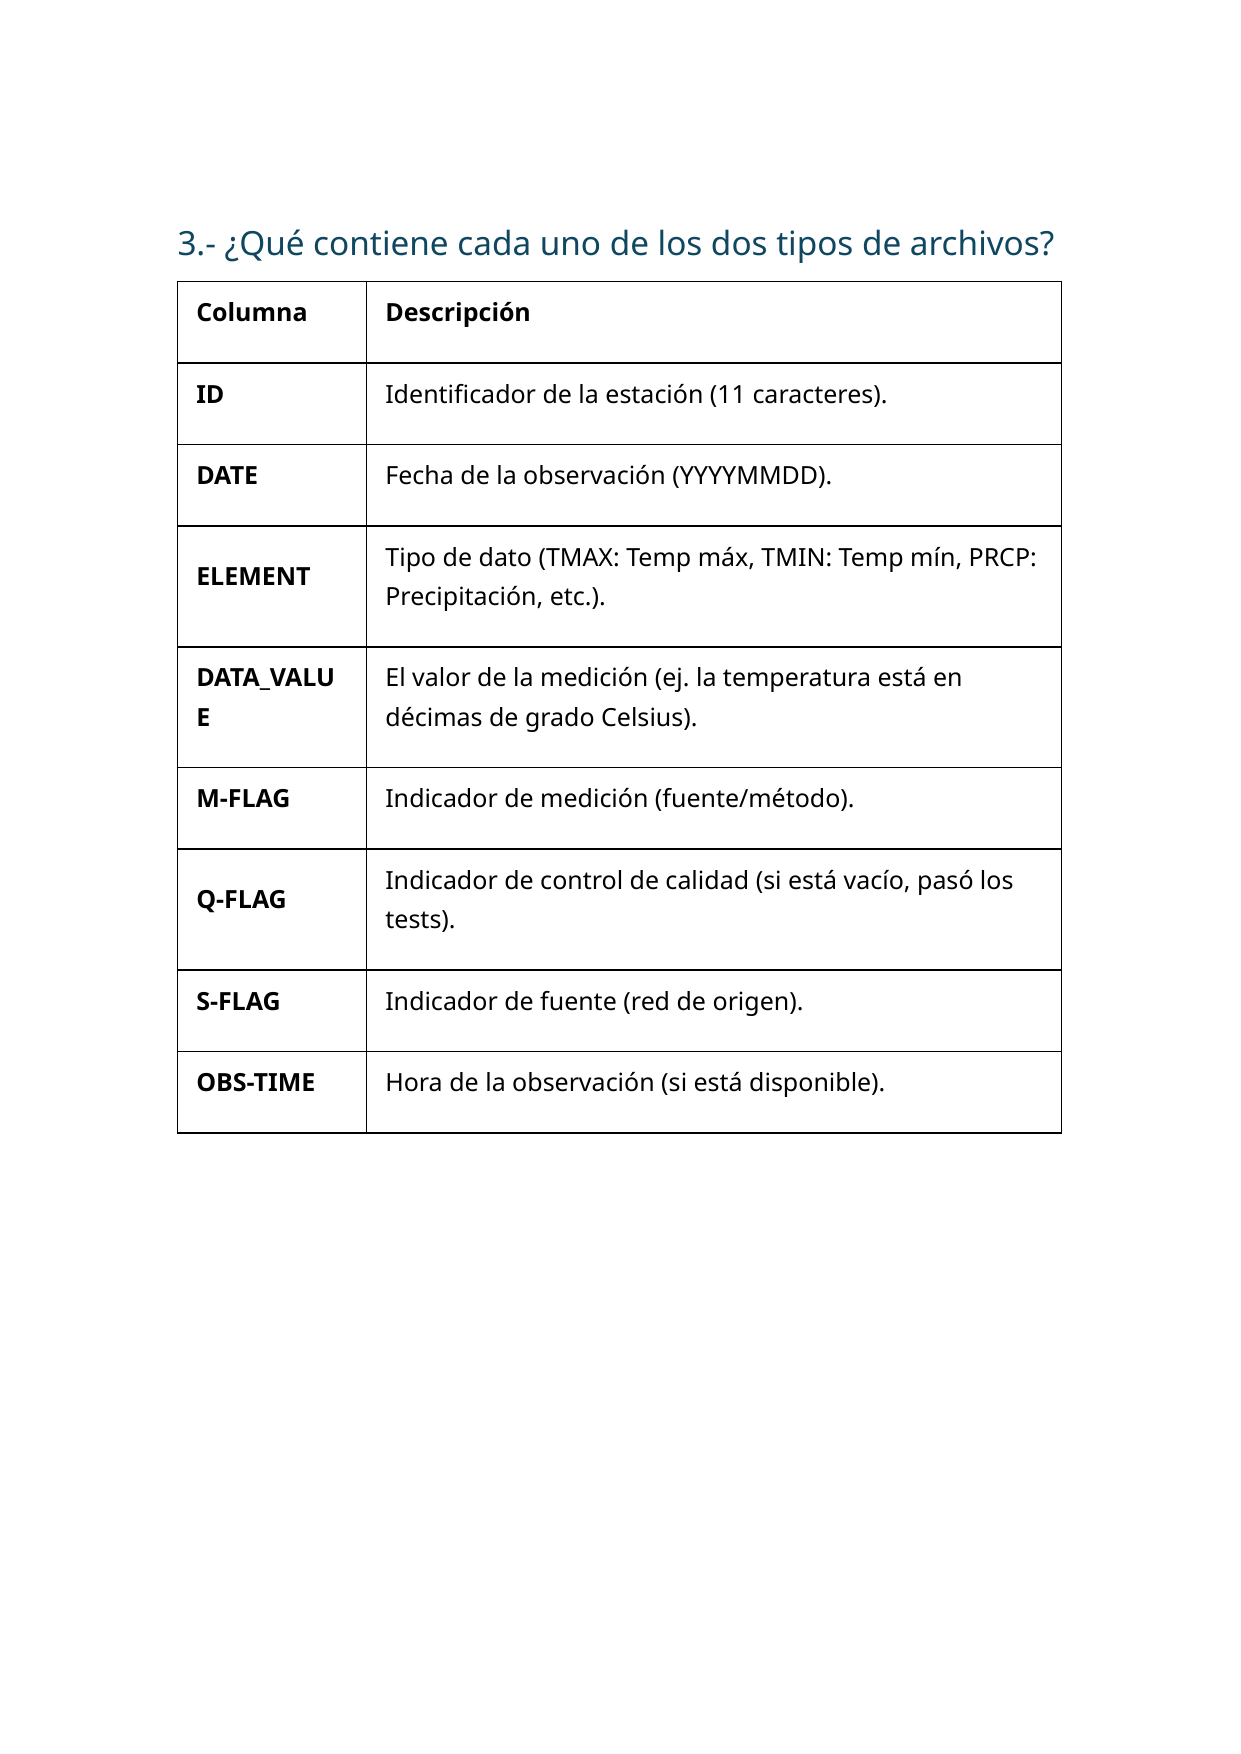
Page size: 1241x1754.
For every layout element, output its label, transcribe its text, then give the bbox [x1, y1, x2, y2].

table_cell DATA_VALUE [178, 648, 366, 767]
table_cell El valor de la medición (ej. la temperatura está en décimas de grado Celsius). [367, 648, 1061, 767]
table_cell Indicador de control de calidad (si está vacío, pasó los tests). [367, 850, 1061, 969]
table_header Columna [178, 282, 366, 362]
table_cell DATE [178, 445, 366, 525]
table_cell ELEMENT [178, 527, 366, 646]
table_cell M-FLAG [178, 768, 366, 848]
table_cell Q-FLAG [178, 850, 366, 969]
table_cell OBS-TIME [178, 1052, 366, 1132]
table_cell S-FLAG [178, 971, 366, 1051]
table_cell ID [178, 364, 366, 444]
table_cell Tipo de dato (TMAX: Temp máx, TMIN: Temp mín, PRCP: Precipitación, etc.). [367, 527, 1061, 646]
table_header Descripción [367, 282, 1061, 362]
table_cell Indicador de fuente (red de origen). [367, 971, 1061, 1051]
table_cell Hora de la observación (si está disponible). [367, 1052, 1061, 1132]
table_cell Identificador de la estación (11 caracteres). [367, 364, 1061, 444]
subtitle 3.- ¿Qué contiene cada uno de los dos tipos de archivos? [177, 220, 1063, 266]
table_cell Indicador de medición (fuente/método). [367, 768, 1061, 848]
table_cell Fecha de la observación (YYYYMMDD). [367, 445, 1061, 525]
